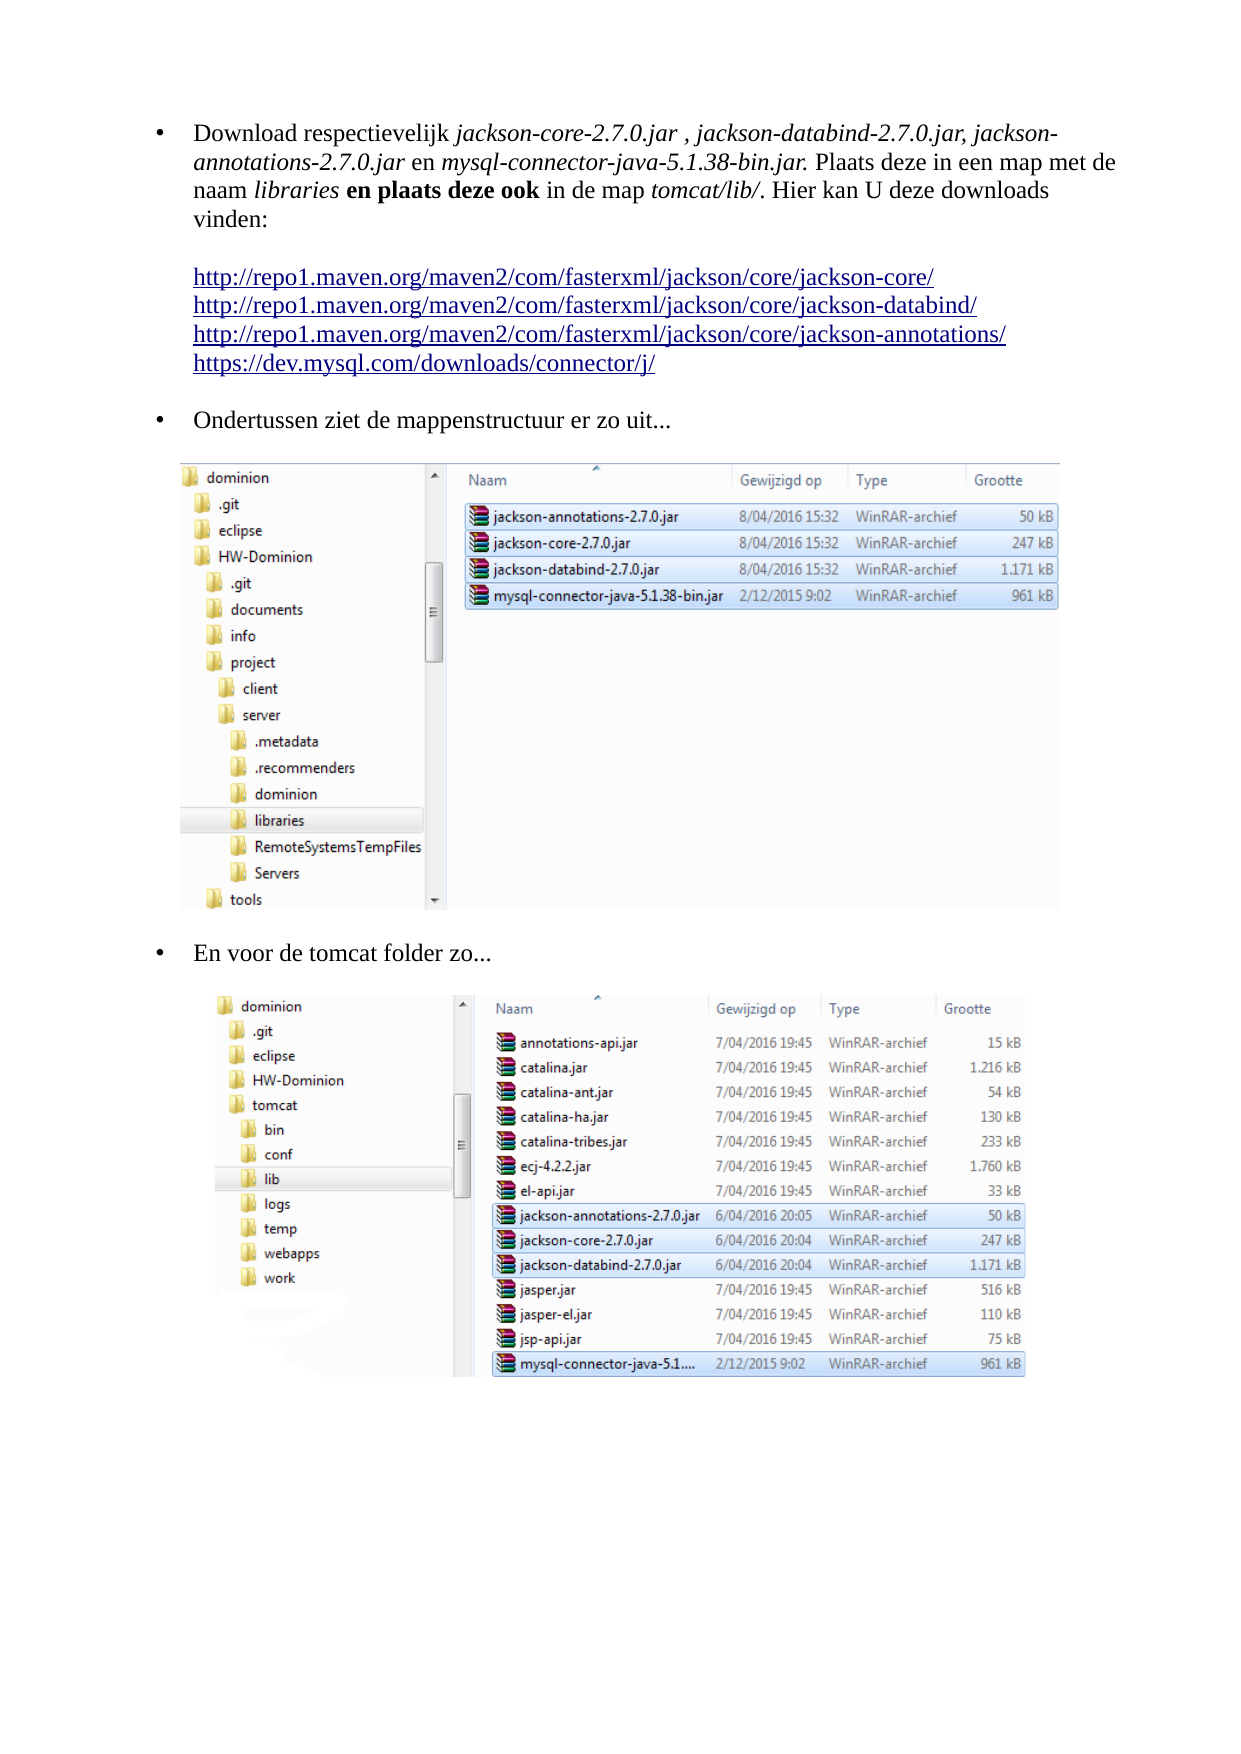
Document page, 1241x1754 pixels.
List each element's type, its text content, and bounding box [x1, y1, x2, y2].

list https://dev.mysql.com/downloads/connector/j/ [156, 348, 1122, 377]
list En voor de tomcat folder zo... [156, 938, 1122, 967]
list http://repo1.maven.org/maven2/com/fasterxml/jackson/core/jackson-databind/ [156, 291, 1122, 319]
list http://repo1.maven.org/maven2/com/fasterxml/jackson/core/jackson-annotations/ [156, 319, 1122, 348]
picture [180, 463, 1060, 910]
list http://repo1.maven.org/maven2/com/fasterxml/jackson/core/jackson-core/ [156, 262, 1122, 291]
list Download respectievelijk jackson-core-2.7.0.jar , jackson-databind-2.7.0.jar, jackson-annotations-2.7.0.jar en mysql-connector-java-5.1.38-bin.jar. Plaats deze in een map met de naam libraries en plaats deze ook in de map tomcat/lib/. Hier kan U deze downloads vinden: [156, 118, 1122, 233]
picture [214, 995, 1026, 1377]
list Ondertussen ziet de mappenstructuur er zo uit... [156, 406, 1122, 434]
